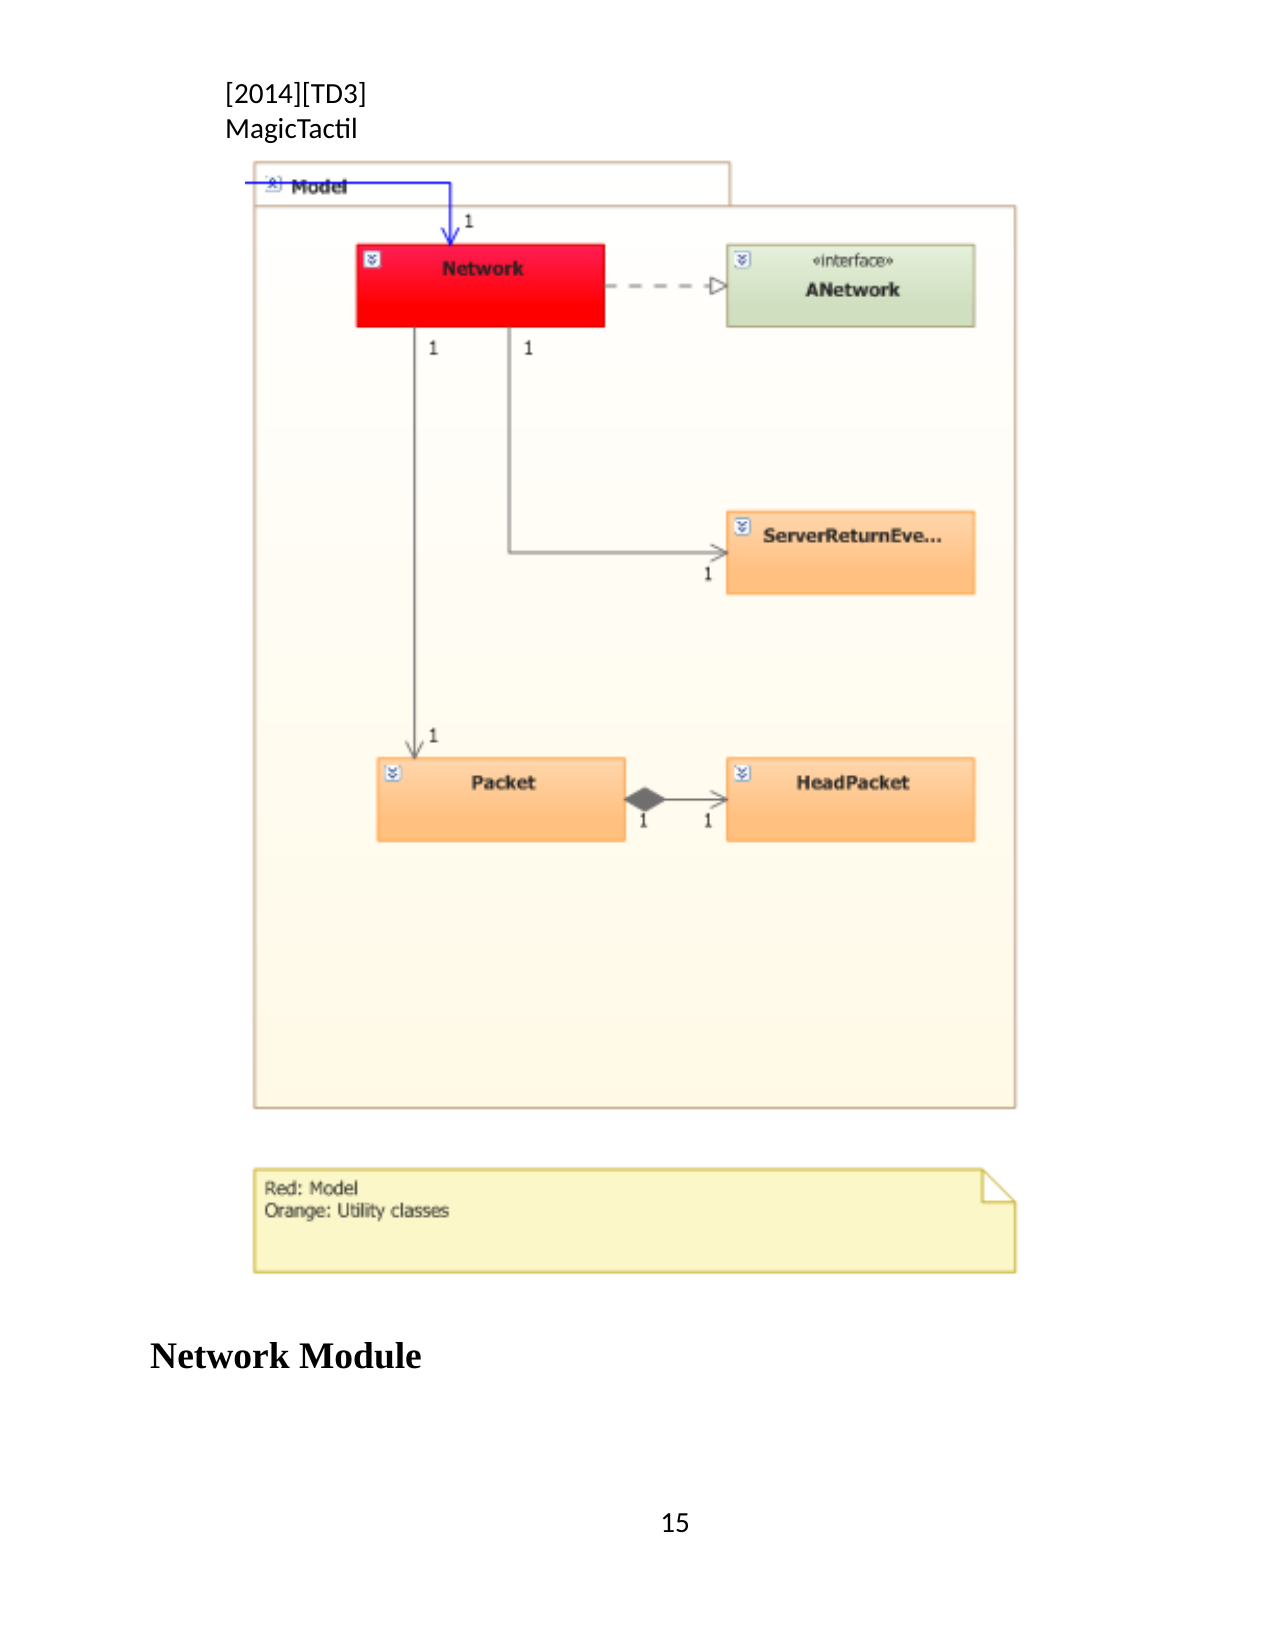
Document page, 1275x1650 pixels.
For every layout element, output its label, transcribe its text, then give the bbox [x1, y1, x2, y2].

subtitle Network Module [150, 1333, 1125, 1376]
picture [245, 150, 1030, 1295]
